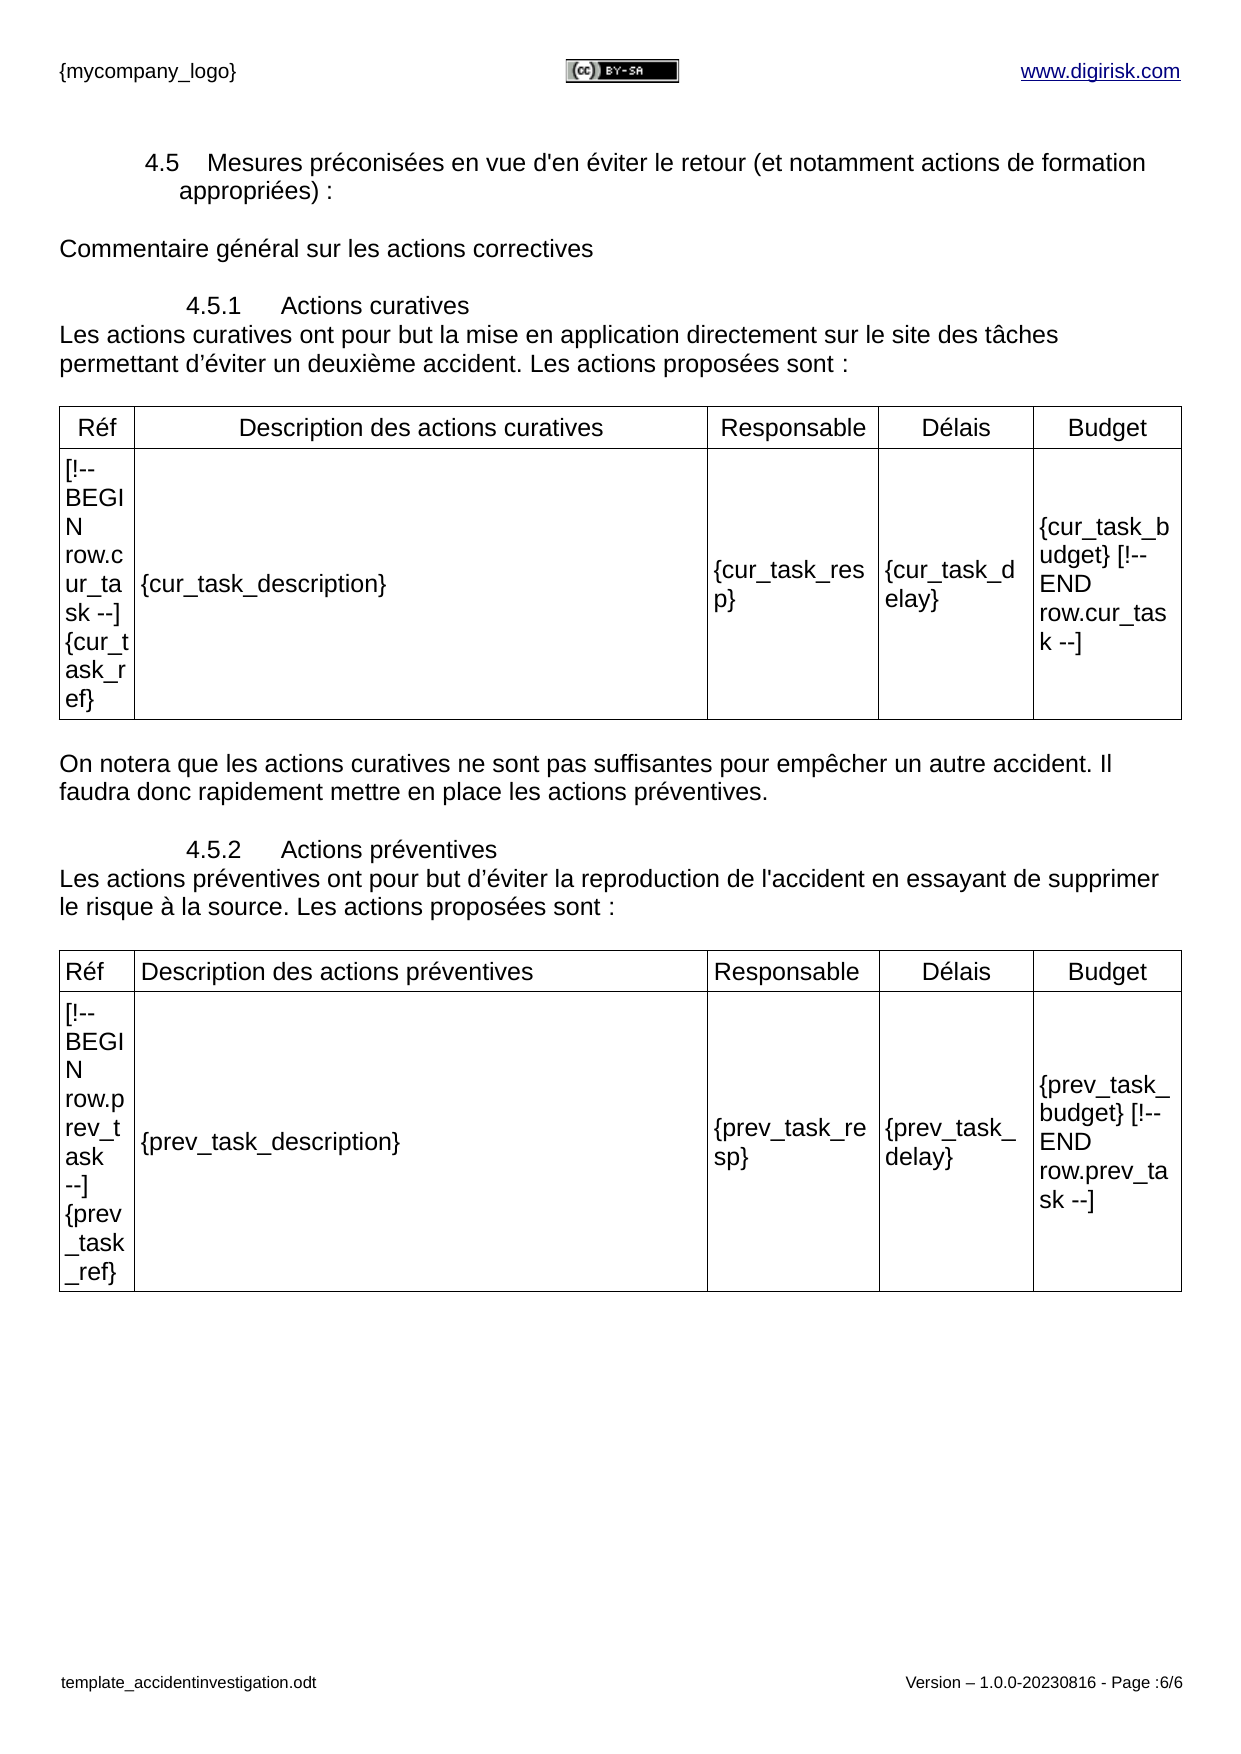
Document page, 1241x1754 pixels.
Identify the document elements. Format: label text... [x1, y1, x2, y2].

picture [565, 59, 680, 83]
text On notera que les actions curatives ne sont pas suffisantes pour empêcher un autre accident. Il faudra donc rapidement mettre en place les actions préventives. [59, 748, 1181, 806]
subtitle Mesures préconisées en vue d'en éviter le retour (et notamment actions de formation appropriées) : [138, 147, 1181, 205]
table_cell {prev_task_resp} [708, 992, 879, 1291]
table_cell {cur_task_description} [135, 449, 707, 719]
text Les actions préventives ont pour but d’éviter la reproduction de l'accident en essayant de supprimer le risque à la source. Les actions proposées sont : [59, 863, 1181, 921]
table_cell [!-- BEGIN row.cur_task --] {cur_task_ref} [60, 449, 134, 719]
table_cell {cur_task_resp} [708, 449, 878, 719]
text Les actions curatives ont pour but la mise en application directement sur le site des tâches permettant d’éviter un deuxième accident. Les actions proposées sont : [59, 320, 1181, 377]
table_header Réf [60, 951, 134, 991]
table_header Réf [60, 407, 134, 447]
table_cell {prev_task_delay} [880, 992, 1033, 1291]
table_header Budget [1034, 407, 1181, 447]
table_header Délais [880, 951, 1033, 991]
table_cell {cur_task_delay} [879, 449, 1033, 719]
table_cell {cur_task_budget} [!-- END row.cur_task --] [1034, 449, 1181, 719]
table_header Responsable [708, 951, 879, 991]
subtitle Actions curatives [179, 291, 1181, 320]
table_header Délais [879, 407, 1033, 447]
table_header Budget [1034, 951, 1181, 991]
table_header Description des actions curatives [135, 407, 707, 447]
table_header Description des actions préventives [135, 951, 707, 991]
table_cell {prev_task_description} [135, 992, 707, 1291]
table_cell [!-- BEGIN row.prev_task --] {prev_task_ref} [60, 992, 134, 1291]
text Commentaire général sur les actions correctives [59, 234, 1181, 262]
subtitle Actions préventives [179, 835, 1181, 863]
table_cell {prev_task_budget} [!-- END row.prev_task --] [1034, 992, 1181, 1291]
table_header Responsable [708, 407, 878, 447]
